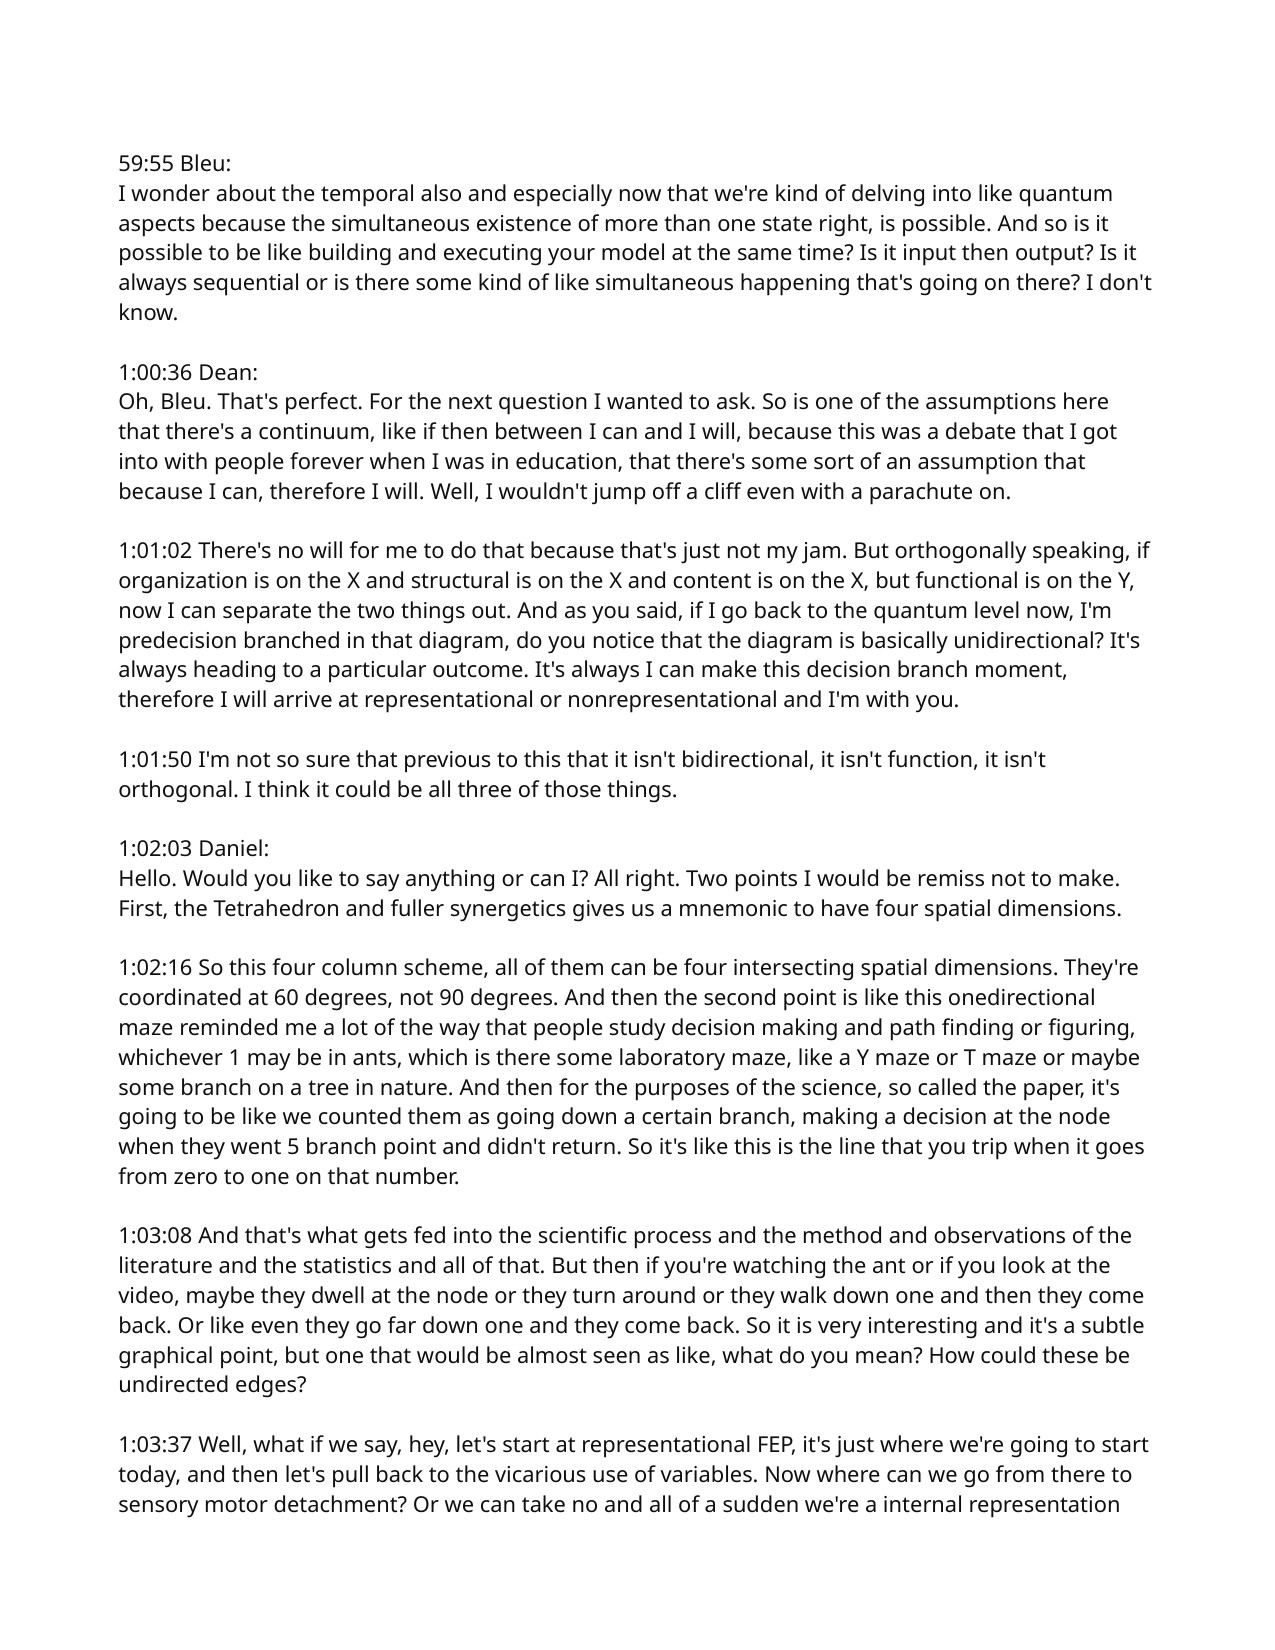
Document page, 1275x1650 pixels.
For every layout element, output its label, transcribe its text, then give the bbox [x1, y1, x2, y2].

text 59:55 Bleu: I wonder about the temporal also and especially now that we're kind of delving into like quantum aspects because the simultaneous existence of more than one state right, is possible. And so is it possible to be like building and executing your model at the same time? Is it input then output? Is it always sequential or is there some kind of like simultaneous happening that's going on there? I don't know. 1:00:36 Dean: Oh, Bleu. That's perfect. For the next question I wanted to ask. So is one of the assumptions here that there's a continuum, like if then between I can and I will, because this was a debate that I got into with people forever when I was in education, that there's some sort of an assumption that because I can, therefore I will. Well, I wouldn't jump off a cliff even with a parachute on. 1:01:02 There's no will for me to do that because that's just not my jam. But orthogonally speaking, if organization is on the X and structural is on the X and content is on the X, but functional is on the Y, now I can separate the two things out. And as you said, if I go back to the quantum level now, I'm predecision branched in that diagram, do you notice that the diagram is basically unidirectional? It's always heading to a particular outcome. It's always I can make this decision branch moment, therefore I will arrive at representational or nonrepresentational and I'm with you. 1:01:50 I'm not so sure that previous to this that it isn't bidirectional, it isn't function, it isn't orthogonal. I think it could be all three of those things. 1:02:03 Daniel: Hello. Would you like to say anything or can I? All right. Two points I would be remiss not to make. First, the Tetrahedron and fuller synergetics gives us a mnemonic to have four spatial dimensions. 1:02:16 So this four column scheme, all of them can be four intersecting spatial dimensions. They're coordinated at 60 degrees, not 90 degrees. And then the second point is like this onedirectional maze reminded me a lot of the way that people study decision making and path finding or figuring, whichever 1 may be in ants, which is there some laboratory maze, like a Y maze or T maze or maybe some branch on a tree in nature. And then for the purposes of the science, so called the paper, it's going to be like we counted them as going down a certain branch, making a decision at the node when they went 5 branch point and didn't return. So it's like this is the line that you trip when it goes from zero to one on that number. 1:03:08 And that's what gets fed into the scientific process and the method and observations of the literature and the statistics and all of that. But then if you're watching the ant or if you look at the video, maybe they dwell at the node or they turn around or they walk down one and then they come back. Or like even they go far down one and they come back. So it is very interesting and it's a subtle graphical point, but one that would be almost seen as like, what do you mean? How could these be undirected edges? 1:03:37 Well, what if we say, hey, let's start at representational FEP, it's just where we're going to start today, and then let's pull back to the vicarious use of variables. Now where can we go from there to sensory motor detachment? Or we can take no and all of a sudden we're a internal representation [118, 118, 1157, 1518]
